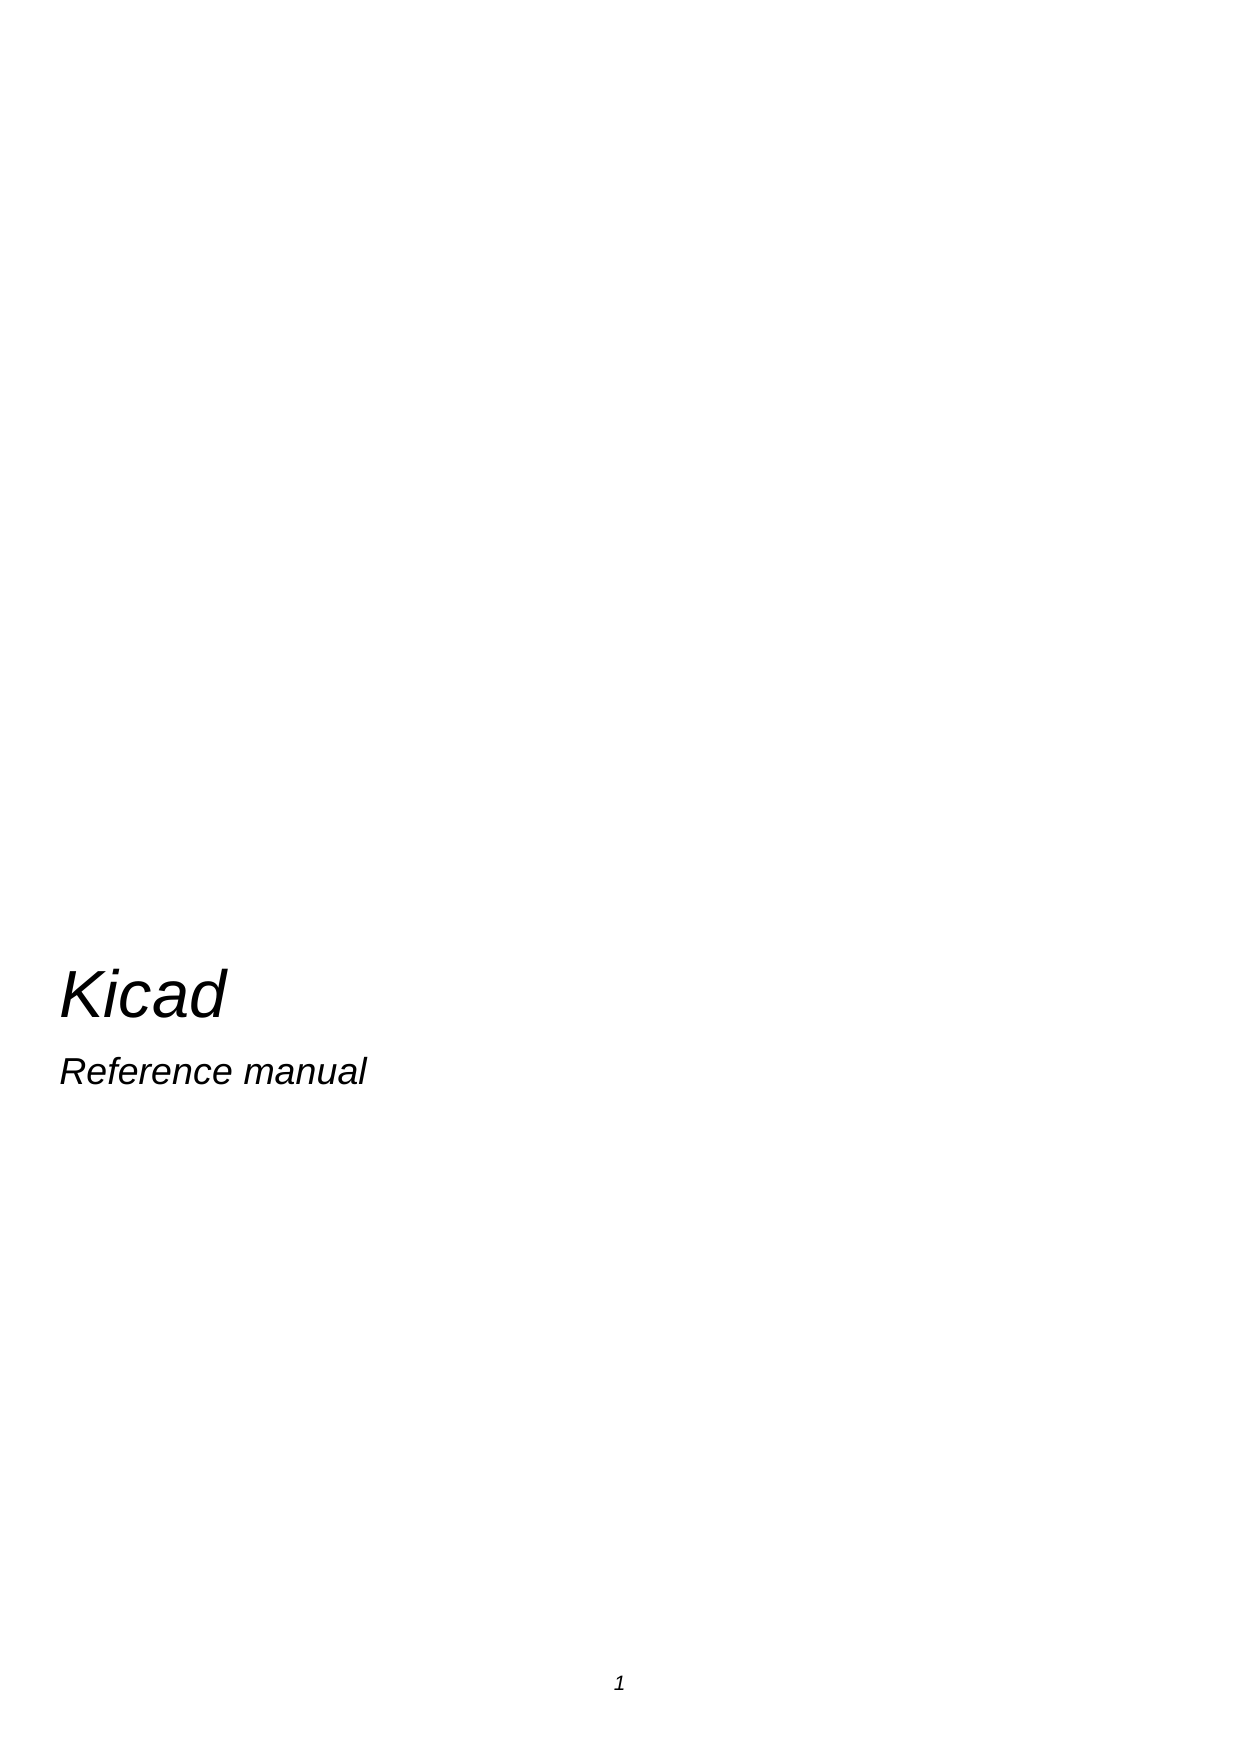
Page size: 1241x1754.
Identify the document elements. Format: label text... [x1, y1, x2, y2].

subtitle Reference manual [59, 1051, 1181, 1093]
subtitle Kicad [59, 957, 1181, 1031]
